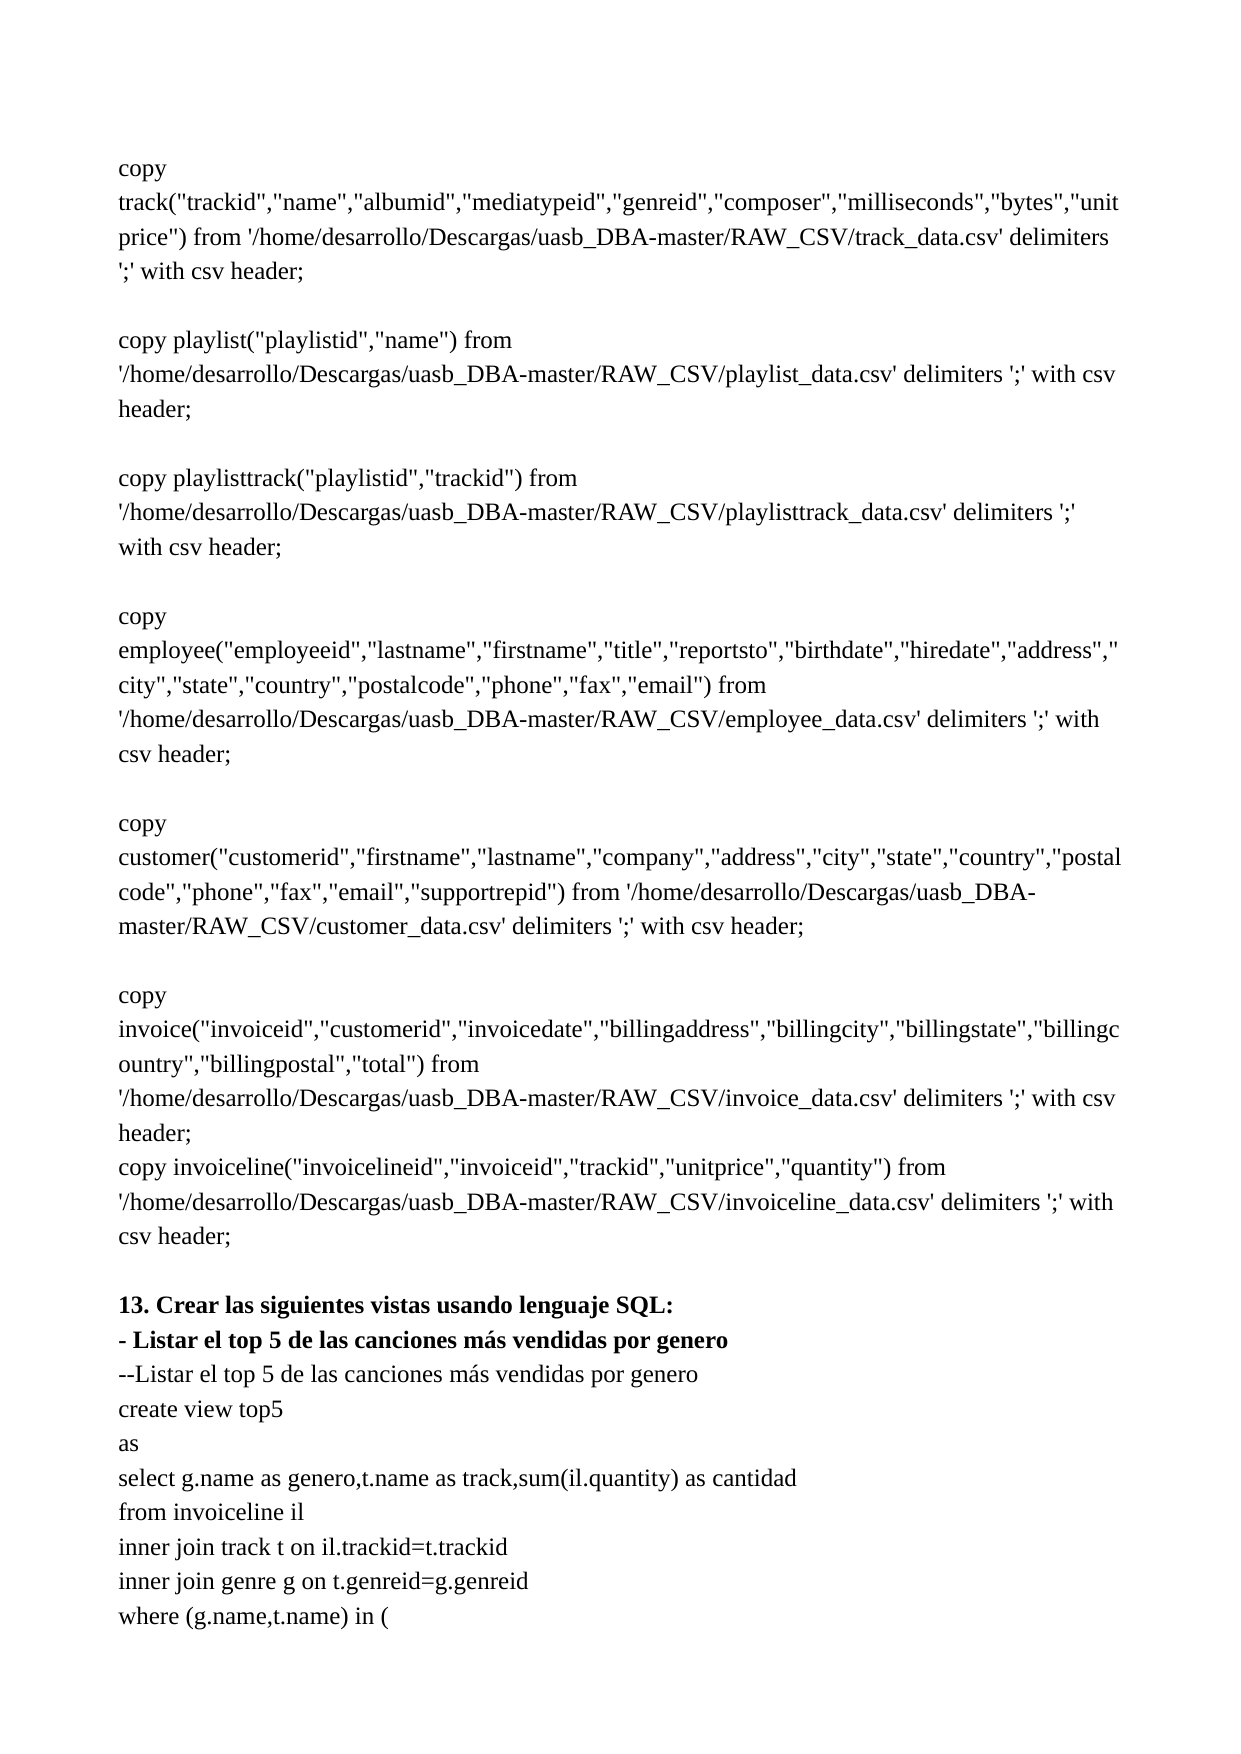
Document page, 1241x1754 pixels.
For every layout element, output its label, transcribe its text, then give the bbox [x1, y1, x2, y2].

text inner join track t on il.trackid=t.trackid [118, 1532, 1122, 1561]
text where (g.name,t.name) in ( [118, 1601, 1122, 1629]
text copy invoice("invoiceid","customerid","invoicedate","billingaddress","billingcity","billingstate","billingcountry","billingpostal","total") from '/home/desarrollo/Descargas/uasb_DBA-master/RAW_CSV/invoice_data.csv' delimiters ';' with csv header; [118, 980, 1122, 1147]
text copy employee("employeeid","lastname","firstname","title","reportsto","birthdate","hiredate","address","city","state","country","postalcode","phone","fax","email") from '/home/desarrollo/Descargas/uasb_DBA-master/RAW_CSV/employee_data.csv' delimiters ';' with csv header; [118, 601, 1122, 767]
text select g.name as genero,t.name as track,sum(il.quantity) as cantidad [118, 1463, 1122, 1492]
text - Listar el top 5 de las canciones más vendidas por genero [118, 1325, 1122, 1354]
text copy invoiceline("invoicelineid","invoiceid","trackid","unitprice","quantity") from '/home/desarrollo/Descargas/uasb_DBA-master/RAW_CSV/invoiceline_data.csv' delimiters ';' with csv header; [118, 1152, 1122, 1250]
text copy playlisttrack("playlistid","trackid") from '/home/desarrollo/Descargas/uasb_DBA-master/RAW_CSV/playlisttrack_data.csv' delimiters ';' with csv header; [118, 463, 1122, 561]
text 13. Crear las siguientes vistas usando lenguaje SQL: [118, 1290, 1122, 1319]
text inner join genre g on t.genreid=g.genreid [118, 1566, 1122, 1595]
text --Listar el top 5 de las canciones más vendidas por genero [118, 1359, 1122, 1388]
text from invoiceline il [118, 1497, 1122, 1526]
text copy customer("customerid","firstname","lastname","company","address","city","state","country","postalcode","phone","fax","email","supportrepid") from '/home/desarrollo/Descargas/uasb_DBA-master/RAW_CSV/customer_data.csv' delimiters ';' with csv header; [118, 808, 1122, 940]
text create view top5 [118, 1394, 1122, 1423]
text as [118, 1428, 1122, 1457]
text copy playlist("playlistid","name") from '/home/desarrollo/Descargas/uasb_DBA-master/RAW_CSV/playlist_data.csv' delimiters ';' with csv header; [118, 325, 1122, 423]
text copy track("trackid","name","albumid","mediatypeid","genreid","composer","milliseconds","bytes","unitprice") from '/home/desarrollo/Descargas/uasb_DBA-master/RAW_CSV/track_data.csv' delimiters ';' with csv header; [118, 153, 1122, 285]
